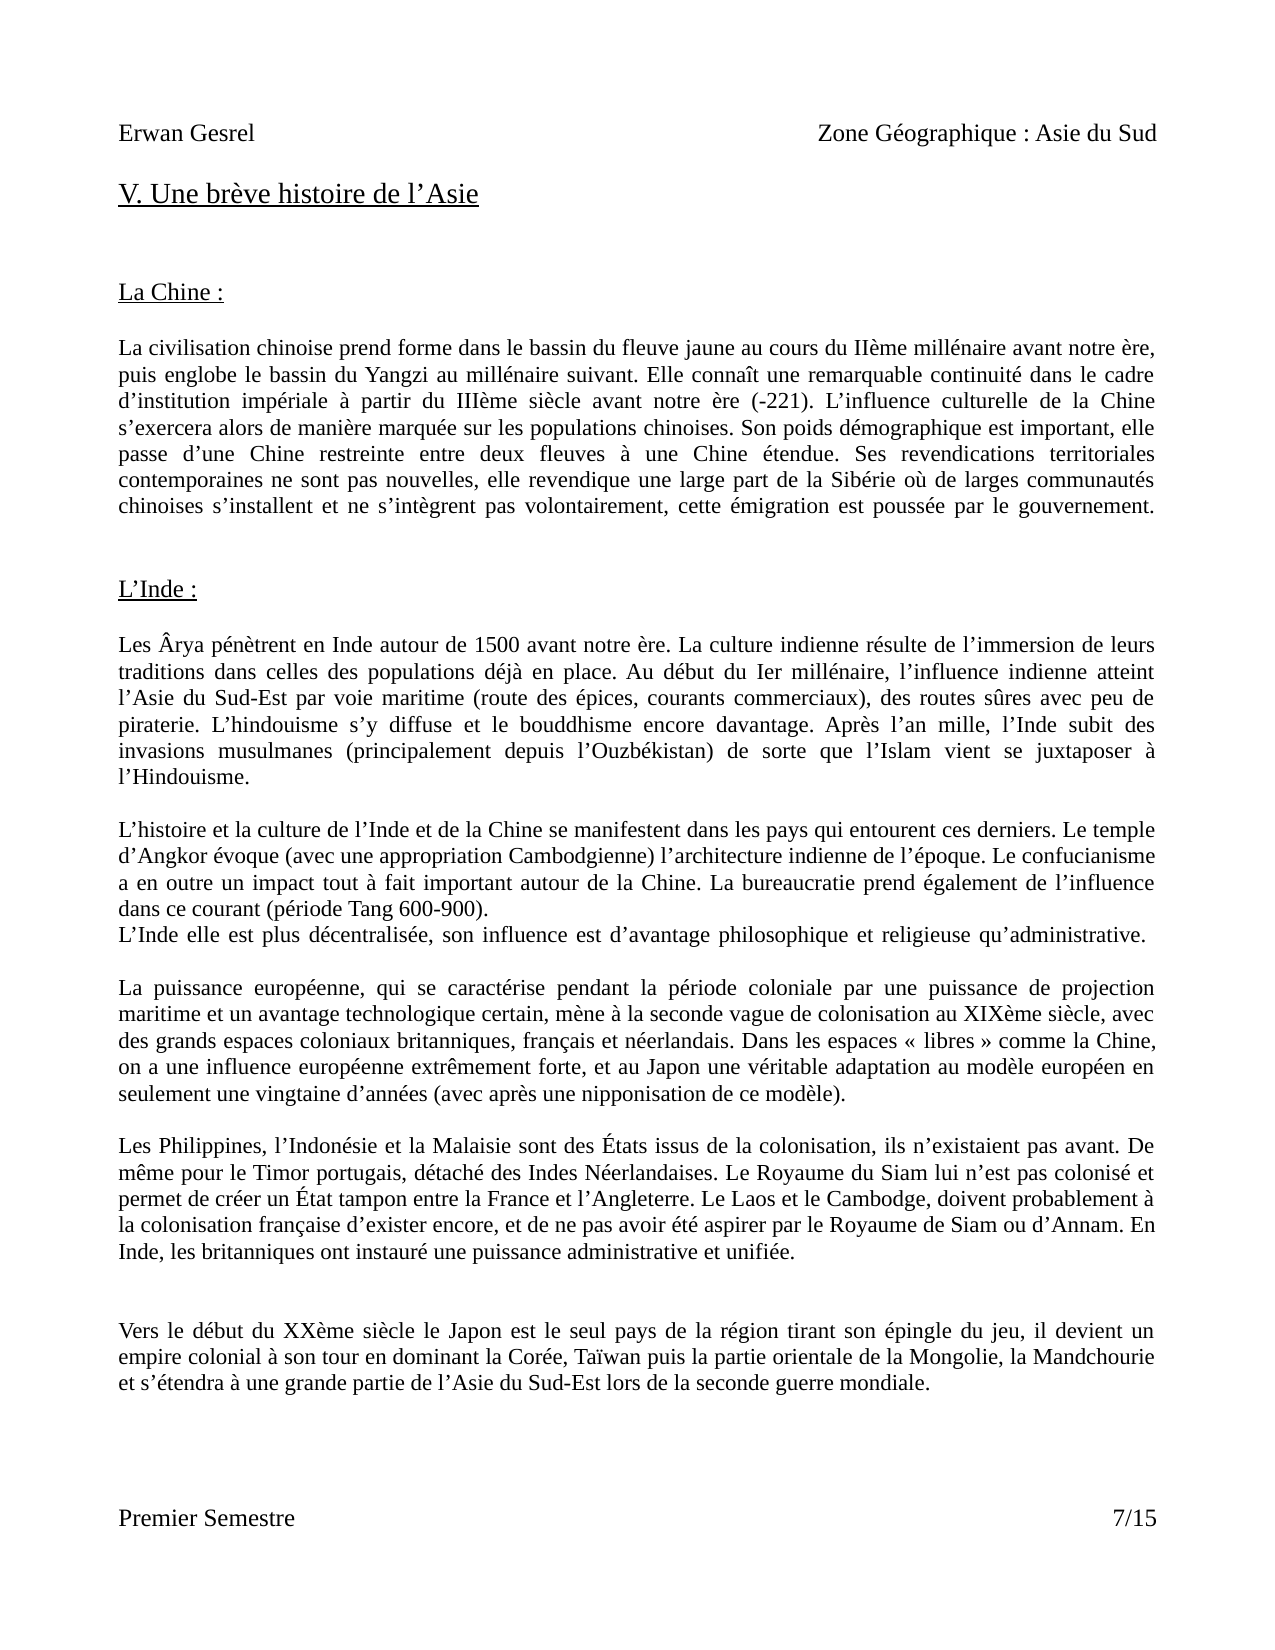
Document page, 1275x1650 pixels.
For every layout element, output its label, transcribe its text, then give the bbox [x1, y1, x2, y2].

text L’histoire et la culture de l’Inde et de la Chine se manifestent dans les pays qui entourent ces derniers. Le temple d’Angkor évoque (avec une appropriation Cambodgienne) l’architecture indienne de l’époque. Le confucianisme a en outre un impact tout à fait important autour de la Chine. La bureaucratie prend également de l’influence dans ce courant (période Tang 600-900). [118, 816, 1157, 921]
text V. Une brève histoire de l’Asie [118, 176, 1157, 210]
text La Chine : [118, 277, 1157, 306]
text Vers le début du XXème siècle le Japon est le seul pays de la région tirant son épingle du jeu, il devient un empire colonial à son tour en dominant la Corée, Taïwan puis la partie orientale de la Mongolie, la Mandchourie et s’étendra à une grande partie de l’Asie du Sud-Est lors de la seconde guerre mondiale. [118, 1317, 1157, 1396]
text Les Philippines, l’Indonésie et la Malaisie sont des États issus de la colonisation, ils n’existaient pas avant. De même pour le Timor portugais, détaché des Indes Néerlandaises. Le Royaume du Siam lui n’est pas colonisé et permet de créer un État tampon entre la France et l’Angleterre. Le Laos et le Cambodge, doivent probablement à la colonisation française d’exister encore, et de ne pas avoir été aspirer par le Royaume de Siam ou d’Annam. En Inde, les britanniques ont instauré une puissance administrative et unifiée. [118, 1132, 1157, 1264]
text L’Inde : [118, 574, 1157, 603]
text La civilisation chinoise prend forme dans le bassin du fleuve jaune au cours du IIème millénaire avant notre ère, puis englobe le bassin du Yangzi au millénaire suivant. Elle connaît une remarquable continuité dans le cadre d’institution impériale à partir du IIIème siècle avant notre ère (-221). L’influence culturelle de la Chine s’exercera alors de manière marquée sur les populations chinoises. Son poids démographique est important, elle passe d’une Chine restreinte entre deux fleuves à une Chine étendue. Ses revendications territoriales contemporaines ne sont pas nouvelles, elle revendique une large part de la Sibérie où de larges communautés chinoises s’installent et ne s’intègrent pas volontairement, cette émigration est poussée par le gouvernement. [118, 334, 1157, 545]
text La puissance européenne, qui se caractérise pendant la période coloniale par une puissance de projection maritime et un avantage technologique certain, mène à la seconde vague de colonisation au XIXème siècle, avec des grands espaces coloniaux britanniques, français et néerlandais. Dans les espaces « libres » comme la Chine, on a une influence européenne extrêmement forte, et au Japon une véritable adaptation au modèle européen en seulement une vingtaine d’années (avec après une nipponisation de ce modèle). [118, 974, 1157, 1106]
text L’Inde elle est plus décentralisée, son influence est d’avantage philosophique et religieuse qu’administrative. [118, 921, 1157, 974]
text Les Ârya pénètrent en Inde autour de 1500 avant notre ère. La culture indienne résulte de l’immersion de leurs traditions dans celles des populations déjà en place. Au début du Ier millénaire, l’influence indienne atteint l’Asie du Sud-Est par voie maritime (route des épices, courants commerciaux), des routes sûres avec peu de piraterie. L’hindouisme s’y diffuse et le bouddhisme encore davantage. Après l’an mille, l’Inde subit des invasions musulmanes (principalement depuis l’Ouzbékistan) de sorte que l’Islam vient se juxtaposer à l’Hindouisme. [118, 632, 1157, 790]
